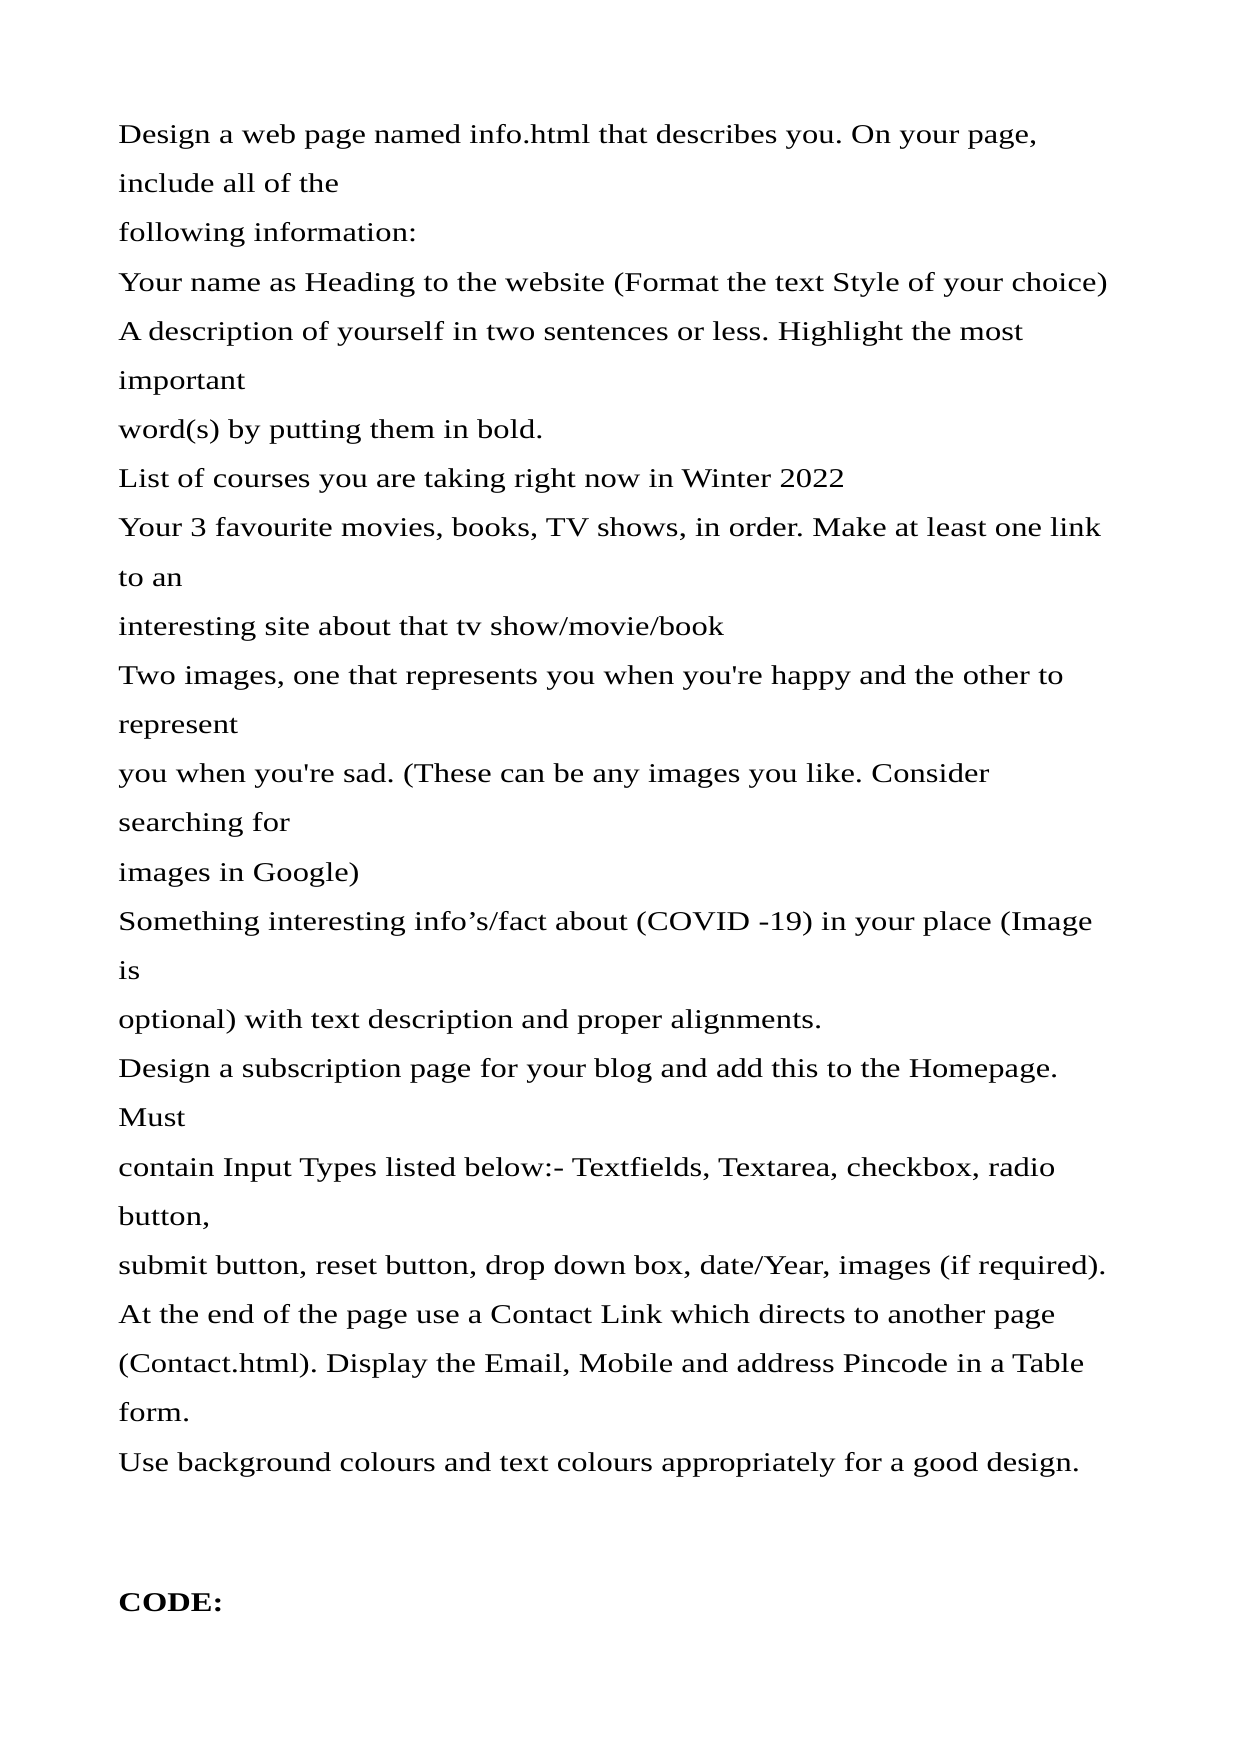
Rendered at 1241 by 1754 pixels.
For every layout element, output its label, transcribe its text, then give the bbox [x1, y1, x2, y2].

text submit button, reset button, drop down box, date/Year, images (if required). [118, 1249, 1122, 1280]
text Something interesting info’s/fact about (COVID -19) in your place (Image is [118, 905, 1122, 985]
text Your name as Heading to the website (Format the text Style of your choice) [118, 266, 1122, 297]
text CODE: [118, 1586, 1122, 1617]
text word(s) by putting them in bold. [118, 413, 1122, 444]
text List of courses you are taking right now in Winter 2022 [118, 462, 1122, 493]
text Two images, one that represents you when you're happy and the other to represent [118, 659, 1122, 739]
text Use background colours and text colours appropriately for a good design. [118, 1446, 1122, 1477]
text Design a subscription page for your blog and add this to the Homepage. Must [118, 1052, 1122, 1133]
text contain Input Types listed below:- Textfields, Textarea, checkbox, radio button, [118, 1151, 1122, 1231]
text A description of yourself in two sentences or less. Highlight the most important [118, 315, 1122, 395]
text you when you're sad. (These can be any images you like. Consider searching for [118, 757, 1122, 838]
text (Contact.html). Display the Email, Mobile and address Pincode in a Table form. [118, 1347, 1122, 1428]
text interesting site about that tv show/movie/book [118, 610, 1122, 641]
text optional) with text description and proper alignments. [118, 1003, 1122, 1034]
text Your 3 favourite movies, books, TV shows, in order. Make at least one link to an [118, 511, 1122, 592]
text Design a web page named info.html that describes you. On your page, include all of the [118, 118, 1122, 198]
text At the end of the page use a Contact Link which directs to another page [118, 1298, 1122, 1329]
text images in Google) [118, 856, 1122, 887]
text following information: [118, 216, 1122, 248]
